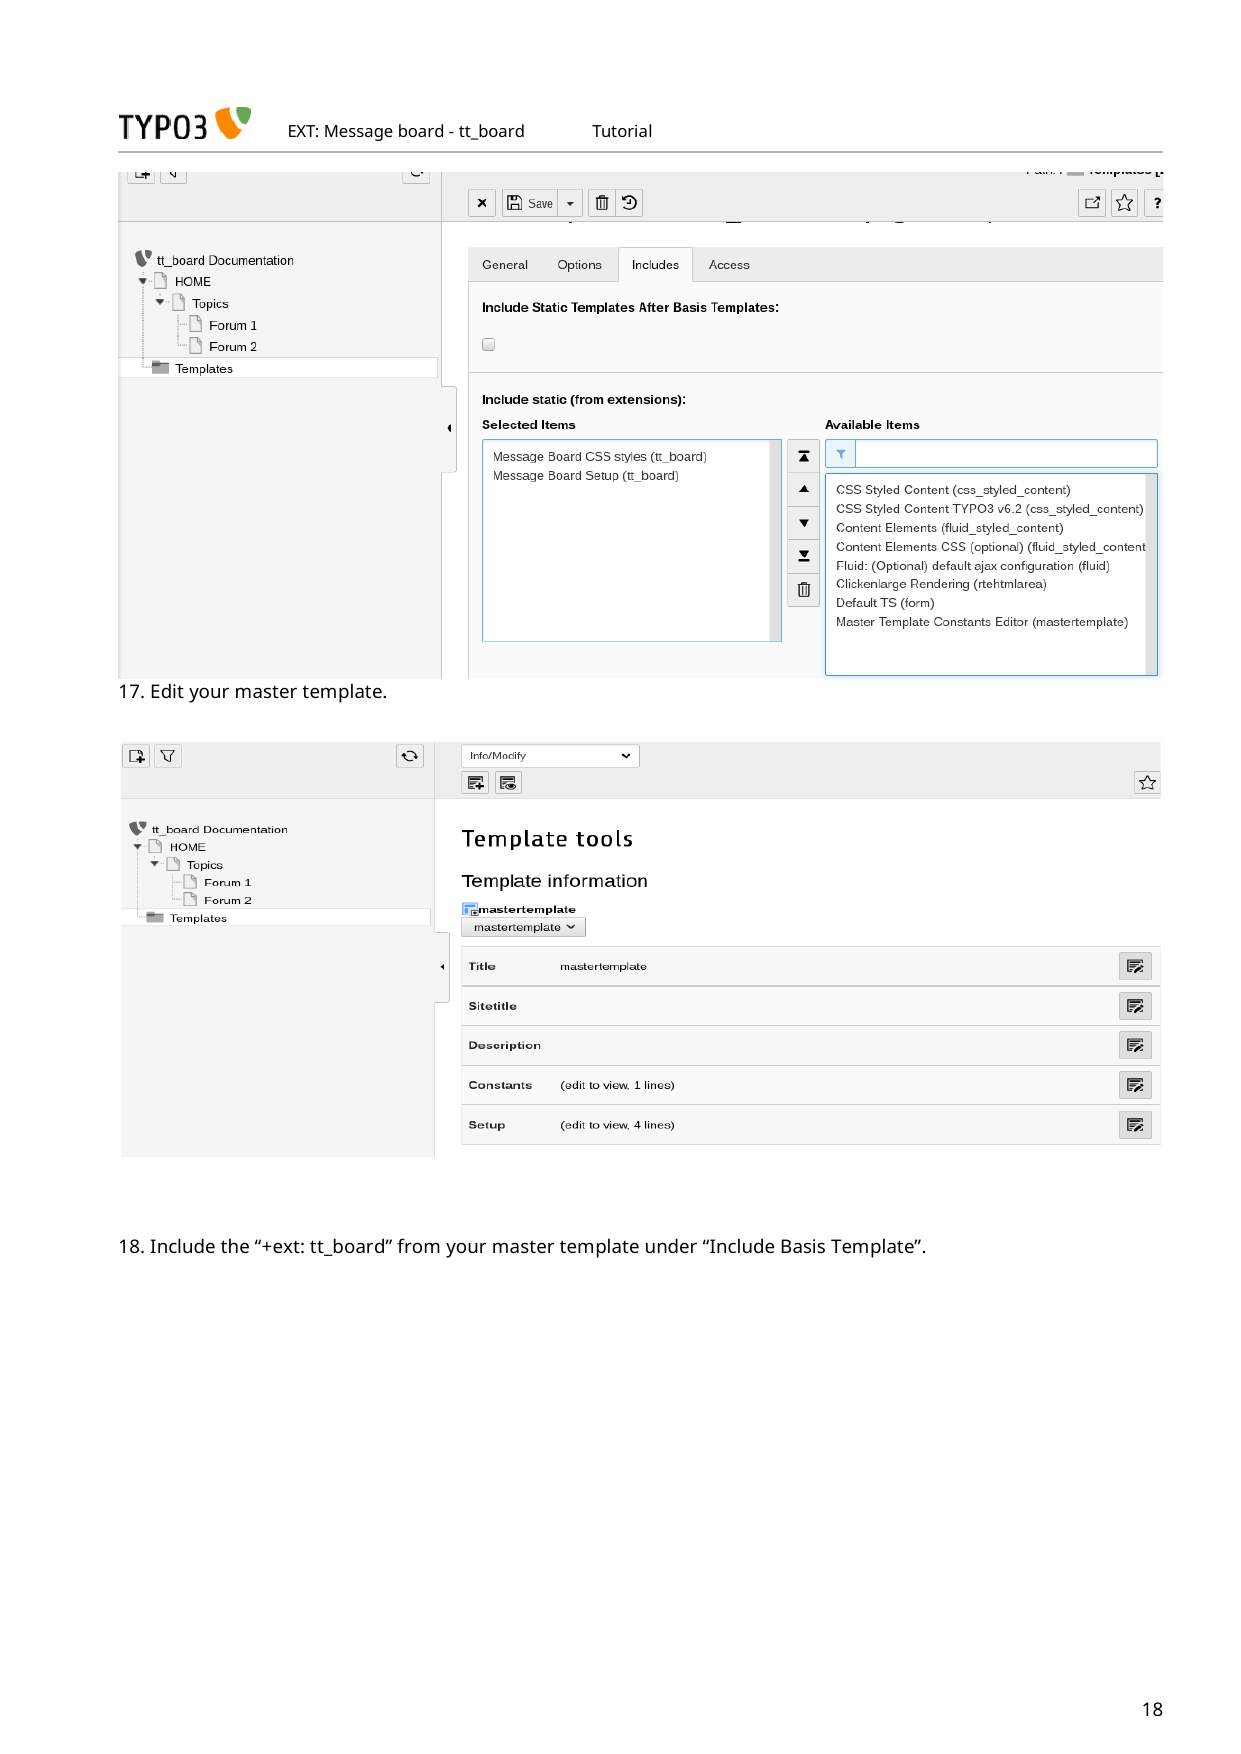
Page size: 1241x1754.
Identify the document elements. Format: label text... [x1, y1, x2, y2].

picture [118, 172, 1164, 679]
text 17. Edit your master template. [118, 679, 1163, 704]
picture [118, 106, 254, 139]
picture [120, 742, 1161, 1157]
text 18. Include the “+ext: tt_board” from your master template under “Include Basis Template”. [118, 1233, 1163, 1259]
